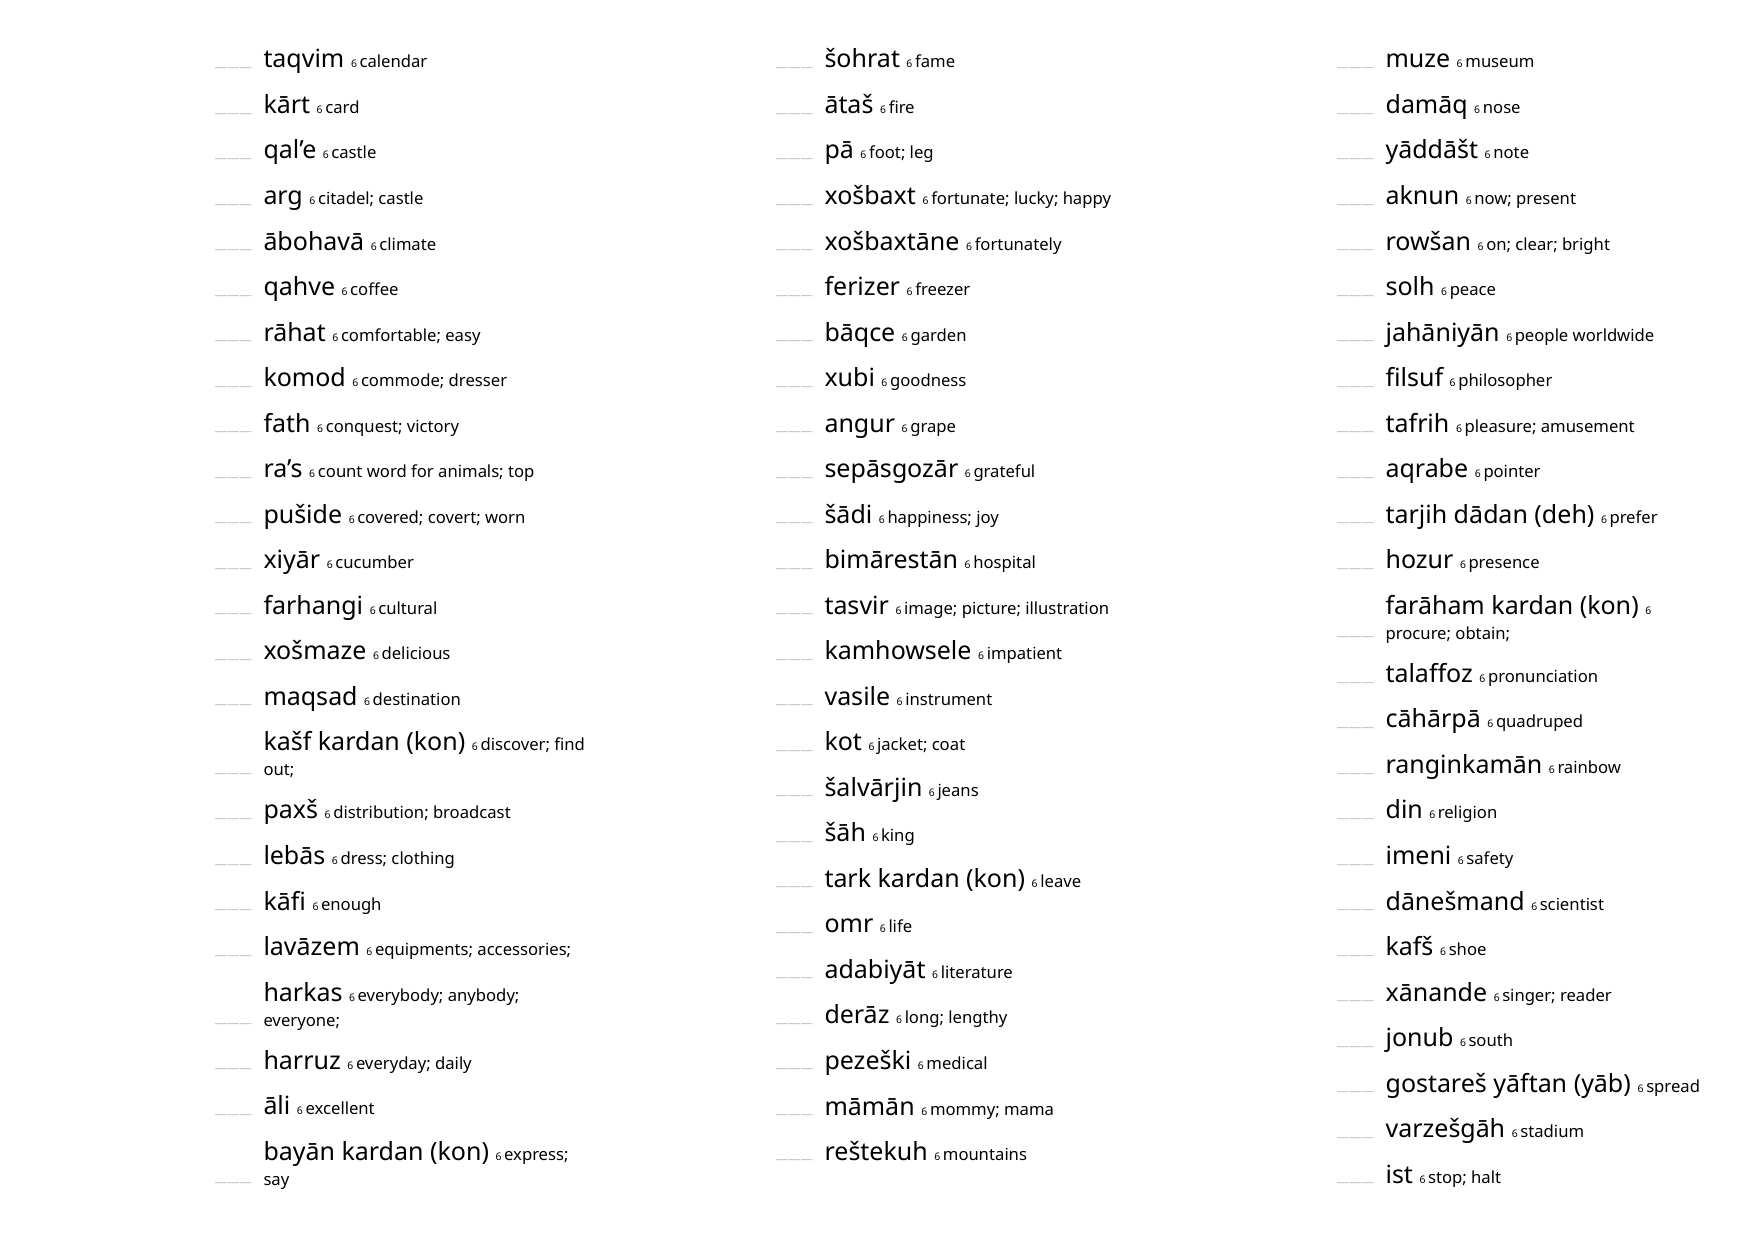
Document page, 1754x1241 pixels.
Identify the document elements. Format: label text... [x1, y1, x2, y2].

table_cell ——— [1158, 1105, 1379, 1151]
table_cell ——— [35, 491, 257, 536]
table_cell yāddāšt 6 note [1380, 126, 1718, 172]
table_cell tafrih 6 pleasure; amusement [1380, 400, 1718, 445]
table_cell ——— [596, 445, 818, 491]
table_cell ——— [35, 969, 257, 1037]
table_cell talaffoz 6 pronunciation [1380, 650, 1718, 695]
table_cell ——— [596, 218, 818, 263]
table_cell ——— [35, 126, 257, 172]
table_cell xiyār 6 cucumber [258, 536, 596, 582]
table_cell ——— [1158, 35, 1379, 81]
table_cell ——— [596, 627, 818, 673]
table_cell māmān 6 mommy; mama [819, 1083, 1157, 1128]
table_cell ——— [596, 263, 818, 308]
table_cell šalvārjin 6 jeans [819, 764, 1157, 809]
table_cell ——— [596, 172, 818, 217]
table_cell ——— [35, 582, 257, 627]
table_cell ——— [1158, 969, 1379, 1014]
table_cell taqvim 6 calendar [258, 35, 596, 81]
table_cell ——— [596, 126, 818, 172]
table_cell ——— [596, 35, 818, 81]
table_cell ——— [35, 263, 257, 308]
table_cell ——— [596, 900, 818, 946]
table_cell ——— [1158, 126, 1379, 172]
table_cell ——— [35, 445, 257, 491]
table_cell ——— [596, 673, 818, 718]
table_cell derāz 6 long; lengthy [819, 991, 1157, 1037]
table_cell farāham kardan (kon) 6 procure; obtain; [1380, 582, 1718, 650]
table_cell ist 6 stop; halt [1380, 1151, 1718, 1196]
table_cell reštekuh 6 mountains [819, 1128, 1157, 1173]
table_cell bayān kardan (kon) 6 express; say [258, 1128, 596, 1196]
table_cell din 6 religion [1380, 786, 1718, 832]
table_cell ——— [1158, 923, 1379, 968]
table_cell ——— [1158, 400, 1379, 445]
table_cell komod 6 commode; dresser [258, 354, 596, 399]
table_cell ——— [596, 809, 818, 855]
table_cell tark kardan (kon) 6 leave [819, 855, 1157, 900]
table_cell ——— [35, 536, 257, 582]
table_cell qahve 6 coffee [258, 263, 596, 308]
table_cell ——— [1158, 741, 1379, 786]
table_cell angur 6 grape [819, 400, 1157, 445]
table_cell xošbaxtāne 6 fortunately [819, 218, 1157, 263]
table_cell ——— [35, 1037, 257, 1082]
table_cell ——— [596, 582, 818, 627]
table_cell ——— [1158, 695, 1379, 741]
table_cell rāhat 6 comfortable; easy [258, 309, 596, 354]
table_cell kot 6 jacket; coat [819, 718, 1157, 764]
table_cell kārt 6 card [258, 81, 596, 126]
table_cell xānande 6 singer; reader [1380, 969, 1718, 1014]
table_cell ——— [596, 946, 818, 991]
table_cell ——— [35, 172, 257, 217]
table_cell ——— [596, 354, 818, 399]
table_cell ābohavā 6 climate [258, 218, 596, 263]
table_cell paxš 6 distribution; broadcast [258, 786, 596, 832]
table_cell ra’s 6 count word for animals; top [258, 445, 596, 491]
table_cell ——— [596, 855, 818, 900]
table_cell ——— [35, 354, 257, 399]
table_cell ——— [596, 309, 818, 354]
table_cell dānešmand 6 scientist [1380, 878, 1718, 923]
table_cell ——— [596, 1037, 818, 1082]
table_cell ——— [35, 400, 257, 445]
table_cell kāfi 6 enough [258, 878, 596, 923]
table_cell adabiyāt 6 literature [819, 946, 1157, 991]
table_cell pezeški 6 medical [819, 1037, 1157, 1082]
table_cell ——— [1158, 832, 1379, 877]
table_cell aknun 6 now; present [1380, 172, 1718, 217]
table_cell kamhowsele 6 impatient [819, 627, 1157, 673]
table_cell ——— [1158, 582, 1379, 650]
table_cell ——— [35, 1082, 257, 1128]
table_cell ——— [35, 673, 257, 718]
table_cell fath 6 conquest; victory [258, 400, 596, 445]
table_cell lebās 6 dress; clothing [258, 832, 596, 877]
table_cell varzešgāh 6 stadium [1380, 1105, 1718, 1151]
table_cell ——— [1158, 172, 1379, 217]
table_cell hozur 6 presence [1380, 536, 1718, 582]
table_cell ferizer 6 freezer [819, 263, 1157, 308]
table_cell bāqce 6 garden [819, 309, 1157, 354]
table_cell pā 6 foot; leg [819, 126, 1157, 172]
table_cell ——— [35, 627, 257, 673]
table_cell ——— [1158, 263, 1379, 308]
table_cell imeni 6 safety [1380, 832, 1718, 877]
table_cell šādi 6 happiness; joy [819, 491, 1157, 536]
table_cell ——— [35, 1128, 257, 1196]
table_cell harruz 6 everyday; daily [258, 1037, 596, 1082]
table_cell ——— [1158, 218, 1379, 263]
table_cell šāh 6 king [819, 809, 1157, 855]
table_cell farhangi 6 cultural [258, 582, 596, 627]
table_cell ——— [596, 764, 818, 809]
table_cell tasvir 6 image; picture; illustration [819, 582, 1157, 627]
table_cell filsuf 6 philosopher [1380, 354, 1718, 399]
table_cell ——— [1158, 445, 1379, 491]
table_cell ——— [35, 218, 257, 263]
table_cell omr 6 life [819, 900, 1157, 946]
table_cell ——— [596, 81, 818, 126]
table_cell aqrabe 6 pointer [1380, 445, 1718, 491]
table_cell ——— [1158, 536, 1379, 582]
table_cell ——— [1158, 354, 1379, 399]
table_cell muze 6 museum [1380, 35, 1718, 81]
table_cell ——— [35, 878, 257, 923]
table_cell qal’e 6 castle [258, 126, 596, 172]
table_cell kašf kardan (kon) 6 discover; find out; [258, 718, 596, 786]
table_cell āli 6 excellent [258, 1082, 596, 1128]
table_cell harkas 6 everybody; anybody; everyone; [258, 969, 596, 1037]
table_cell ——— [1158, 1060, 1379, 1105]
table_cell ——— [1158, 1014, 1379, 1059]
table_cell ——— [35, 832, 257, 877]
table_cell jonub 6 south [1380, 1014, 1718, 1059]
table_cell vasile 6 instrument [819, 673, 1157, 718]
table_cell maqsad 6 destination [258, 673, 596, 718]
table_cell ——— [596, 536, 818, 582]
table_cell xubi 6 goodness [819, 354, 1157, 399]
table_cell lavāzem 6 equipments; accessories; [258, 923, 596, 968]
table_cell ——— [1158, 309, 1379, 354]
table_cell xošbaxt 6 fortunate; lucky; happy [819, 172, 1157, 217]
table_cell tarjih dādan (deh) 6 prefer [1380, 491, 1718, 536]
table_cell ātaš 6 fire [819, 81, 1157, 126]
table_cell gostareš yāftan (yāb) 6 spread [1380, 1060, 1718, 1105]
table_cell ——— [596, 400, 818, 445]
table_cell ——— [596, 991, 818, 1037]
table_cell ——— [596, 1083, 818, 1128]
table_cell ——— [1158, 786, 1379, 832]
table_cell rowšan 6 on; clear; bright [1380, 218, 1718, 263]
table_cell ——— [1158, 491, 1379, 536]
table_cell damāq 6 nose [1380, 81, 1718, 126]
table_cell ——— [1158, 81, 1379, 126]
table_cell ——— [35, 81, 257, 126]
table_cell ranginkamān 6 rainbow [1380, 741, 1718, 786]
table_cell ——— [1158, 650, 1379, 695]
table_cell kafš 6 shoe [1380, 923, 1718, 968]
table_cell šohrat 6 fame [819, 35, 1157, 81]
table_cell jahāniyān 6 people worldwide [1380, 309, 1718, 354]
table_cell bimārestān 6 hospital [819, 536, 1157, 582]
table_cell xošmaze 6 delicious [258, 627, 596, 673]
table_cell ——— [596, 718, 818, 764]
table_cell cāhārpā 6 quadruped [1380, 695, 1718, 741]
table_cell pušide 6 covered; covert; worn [258, 491, 596, 536]
table_cell ——— [35, 718, 257, 786]
table_cell ——— [596, 1128, 818, 1173]
table_cell ——— [35, 923, 257, 968]
table_cell ——— [596, 491, 818, 536]
table_cell ——— [1158, 878, 1379, 923]
table_cell ——— [35, 786, 257, 832]
table_cell ——— [1158, 1151, 1379, 1196]
table_cell ——— [35, 35, 257, 81]
table_cell sepāsgozār 6 grateful [819, 445, 1157, 491]
table_cell solh 6 peace [1380, 263, 1718, 308]
table_cell ——— [35, 309, 257, 354]
table_cell arg 6 citadel; castle [258, 172, 596, 217]
